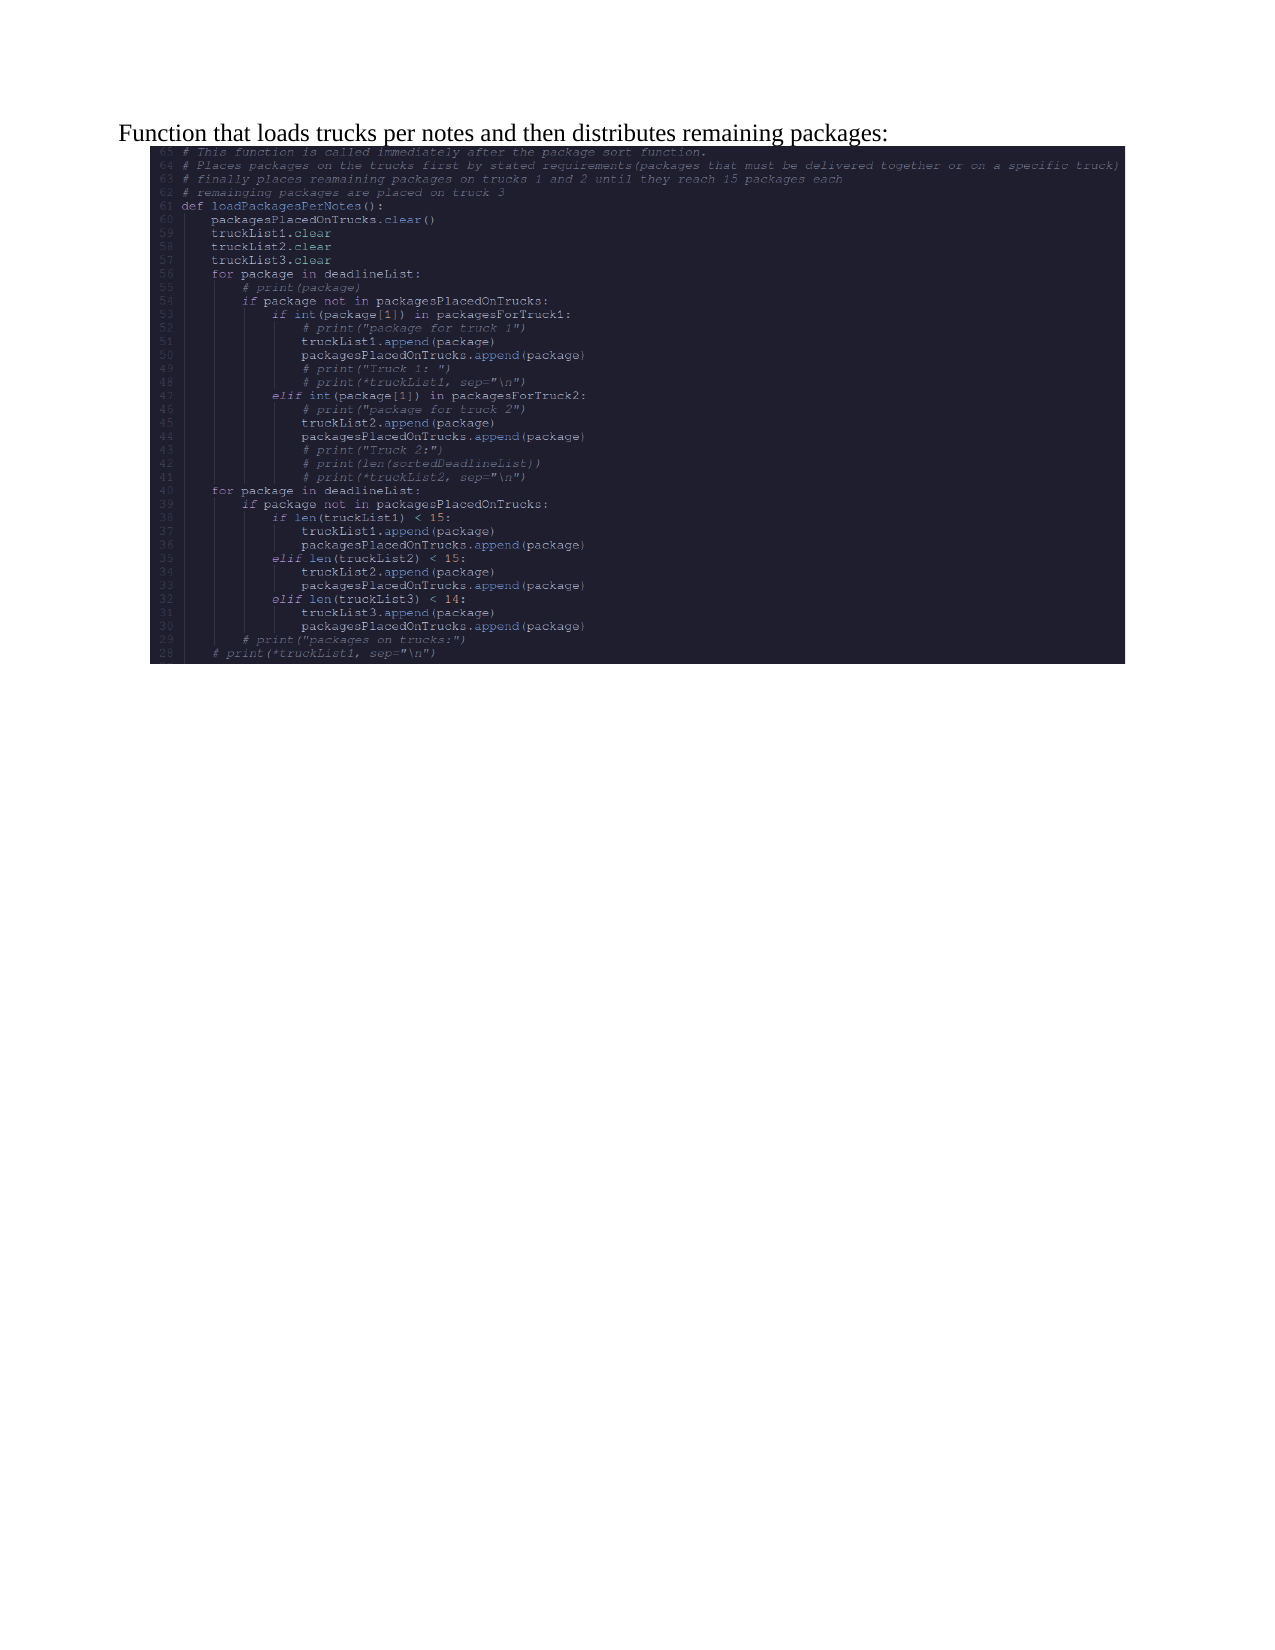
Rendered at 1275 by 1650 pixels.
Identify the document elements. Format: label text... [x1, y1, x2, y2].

picture [150, 146, 1125, 664]
text Function that loads trucks per notes and then distributes remaining packages: [118, 118, 1157, 147]
